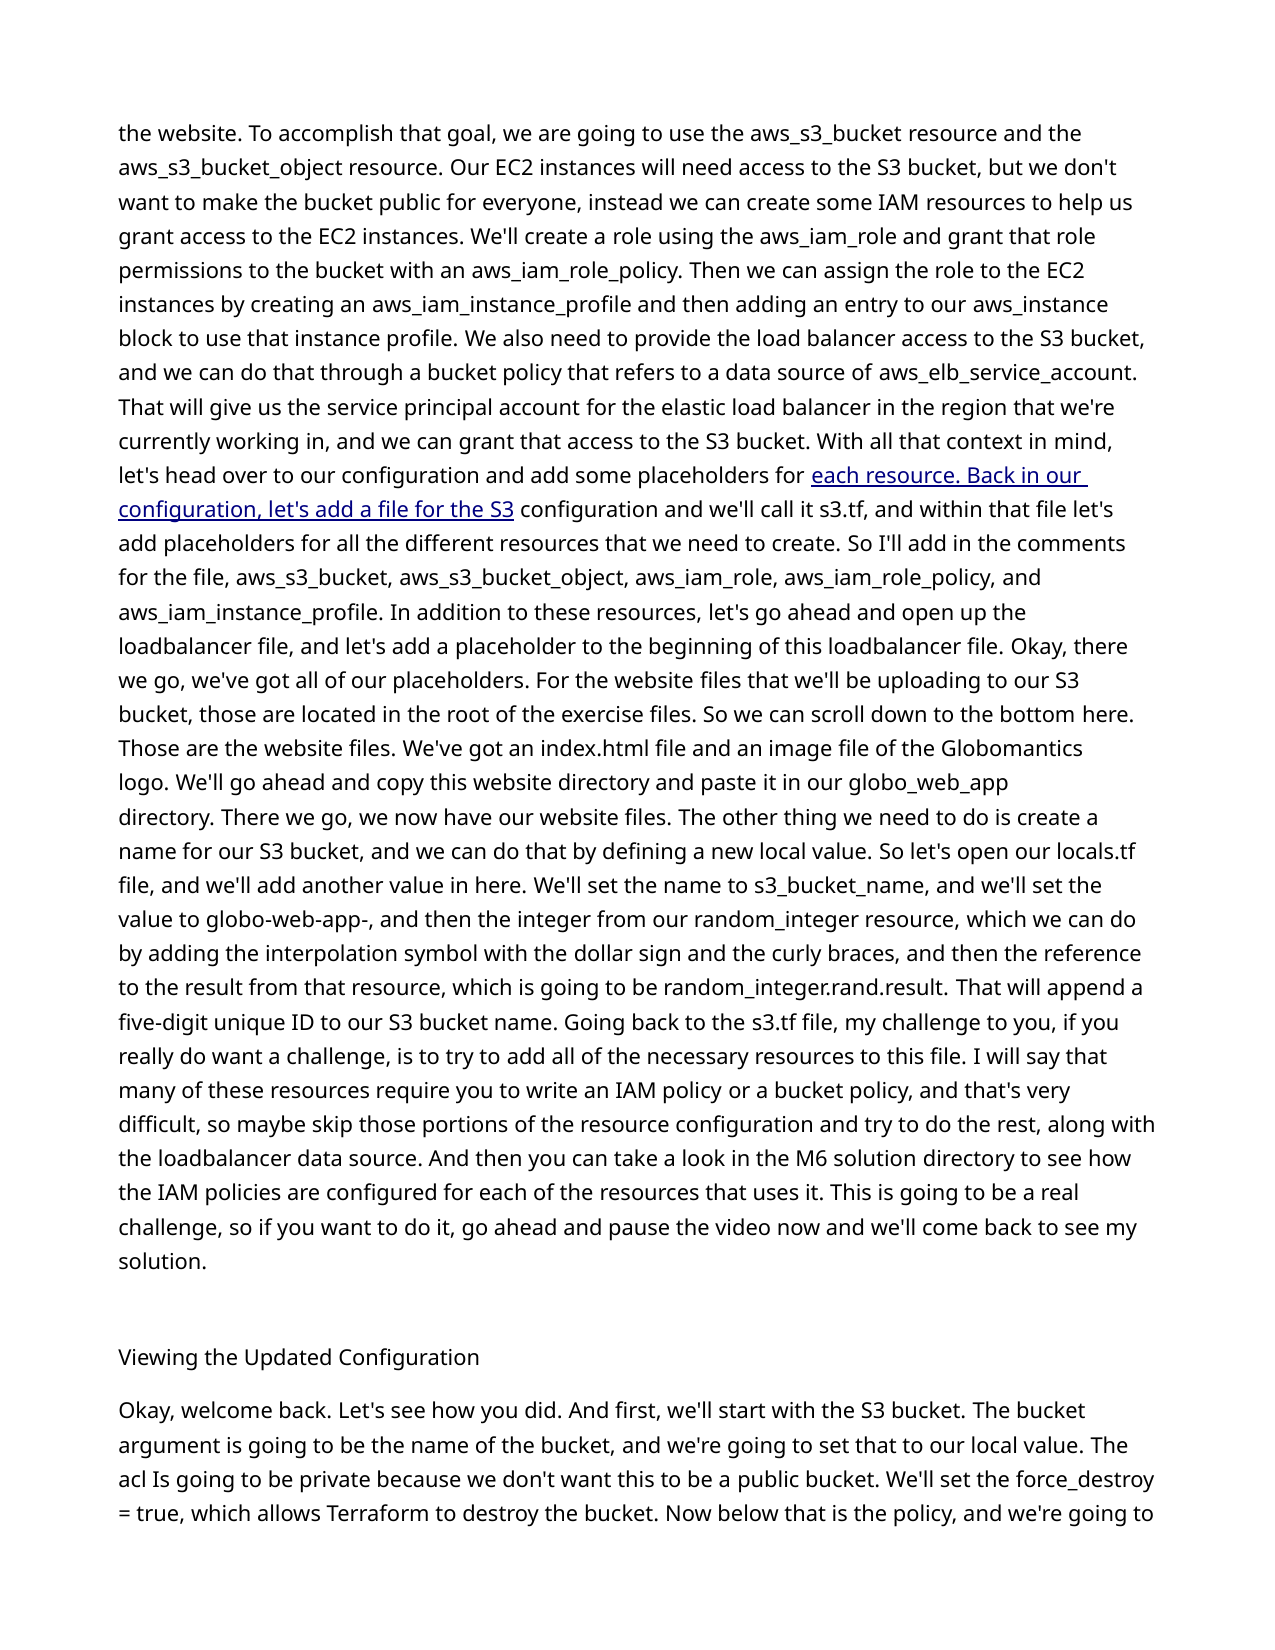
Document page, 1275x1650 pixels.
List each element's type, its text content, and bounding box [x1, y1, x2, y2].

subtitle Viewing the Updated Configuration [118, 1342, 1157, 1372]
text the website. To accomplish that goal, we are going to use the aws_s3_bucket resource and the aws_s3_bucket_object resource. Our EC2 instances will need access to the S3 bucket, but we don't want to make the bucket public for everyone, instead we can create some IAM resources to help us grant access to the EC2 instances. We'll create a role using the aws_iam_role and grant that role permissions to the bucket with an aws_iam_role_policy. Then we can assign the role to the EC2 instances by creating an aws_iam_instance_profile and then adding an entry to our aws_instance block to use that instance profile. We also need to provide the load balancer access to the S3 bucket, and we can do that through a bucket policy that refers to a data source of aws_elb_service_account. That will give us the service principal account for the elastic load balancer in the region that we're currently working in, and we can grant that access to the S3 bucket. With all that context in mind, let's head over to our configuration and add some placeholders for each resource. Back in our configuration, let's add a file for the S3 configuration and we'll call it s3.tf, and within that file let's add placeholders for all the different resources that we need to create. So I'll add in the comments for the file, aws_s3_bucket, aws_s3_bucket_object, aws_iam_role, aws_iam_role_policy, and aws_iam_instance_profile. In addition to these resources, let's go ahead and open up the loadbalancer file, and let's add a placeholder to the beginning of this loadbalancer file. Okay, there we go, we've got all of our placeholders. For the website files that we'll be uploading to our S3 bucket, those are located in the root of the exercise files. So we can scroll down to the bottom here. Those are the website files. We've got an index.html file and an image file of the Globomantics logo. We'll go ahead and copy this website directory and paste it in our globo_web_app directory. There we go, we now have our website files. The other thing we need to do is create a name for our S3 bucket, and we can do that by defining a new local value. So let's open our locals.tf file, and we'll add another value in here. We'll set the name to s3_bucket_name, and we'll set the value to globo‑web‑app‑, and then the integer from our random_integer resource, which we can do by adding the interpolation symbol with the dollar sign and the curly braces, and then the reference to the result from that resource, which is going to be random_integer.rand.result. That will append a five‑digit unique ID to our S3 bucket name. Going back to the s3.tf file, my challenge to you, if you really do want a challenge, is to try to add all of the necessary resources to this file. I will say that many of these resources require you to write an IAM policy or a bucket policy, and that's very difficult, so maybe skip those portions of the resource configuration and try to do the rest, along with the loadbalancer data source. And then you can take a look in the M6 solution directory to see how the IAM policies are configured for each of the resources that uses it. This is going to be a real challenge, so if you want to do it, go ahead and pause the video now and we'll come back to see my solution. [118, 118, 1157, 1275]
text Okay, welcome back. Let's see how you did. And first, we'll start with the S3 bucket. The bucket argument is going to be the name of the bucket, and we're going to set that to our local value. The acl Is going to be private because we don't want this to be a public bucket. We'll set the force_destroy = true, which allows Terraform to destroy the bucket. Now below that is the policy, and we're going to [118, 1396, 1157, 1528]
